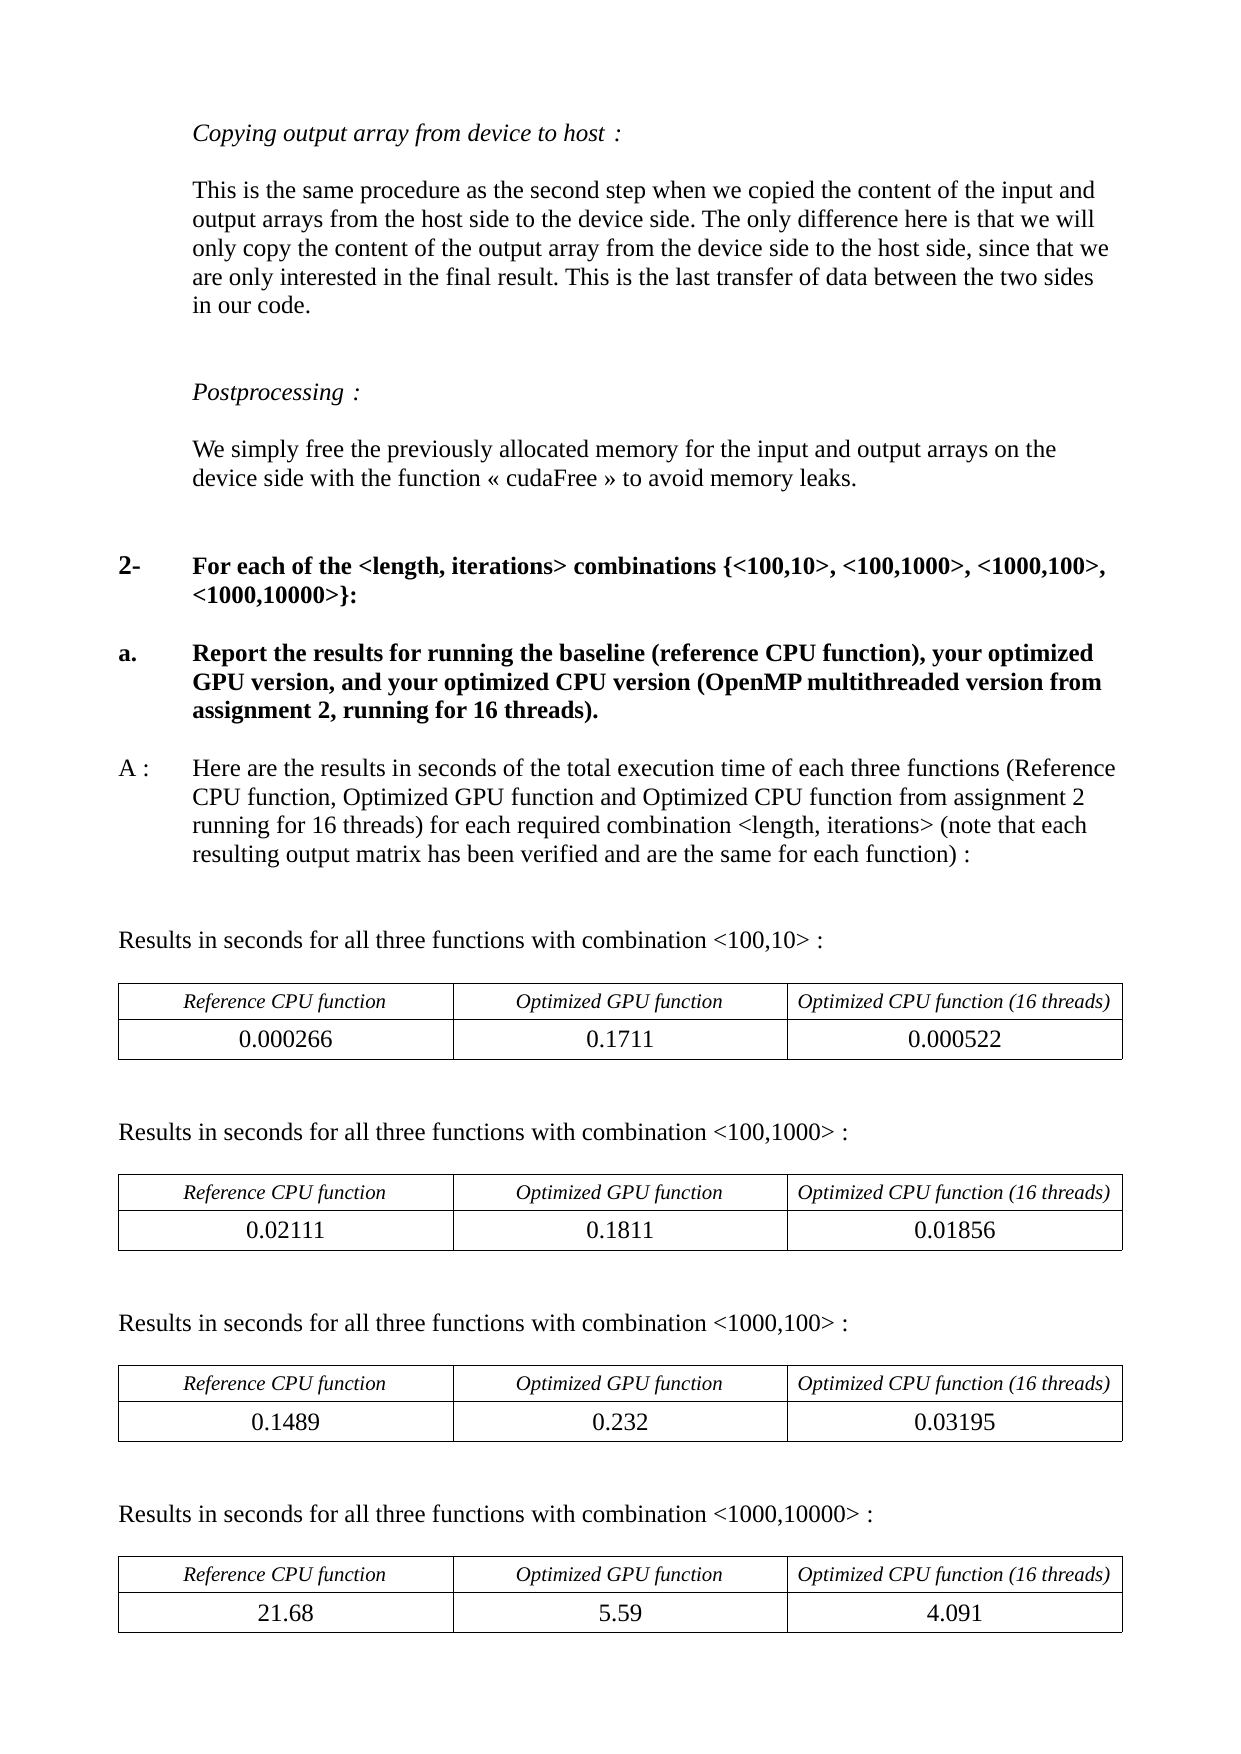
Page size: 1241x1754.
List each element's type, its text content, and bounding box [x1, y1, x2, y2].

table_cell 21.68 [119, 1593, 453, 1632]
table_cell 0.1489 [119, 1402, 453, 1441]
table_cell 0.1711 [454, 1020, 787, 1059]
table_cell 5.59 [454, 1593, 787, 1632]
table_header Optimized CPU function (16 threads) [788, 1557, 1122, 1592]
table_header Reference CPU function [119, 1557, 453, 1592]
table_cell 0.232 [454, 1402, 787, 1441]
text A : Here are the results in seconds of the total execution time of each three functions (Reference CPU function, Optimized GPU function and Optimized CPU function from assignment 2 running for 16 threads) for each required combination <length, iterations> (note that each resulting output matrix has been verified and are the same for each function) : [118, 753, 1122, 868]
text Postprocessing : [118, 377, 1122, 406]
text Copying output array from device to host : [118, 118, 1122, 147]
table_cell 0.000522 [788, 1020, 1122, 1059]
table_cell 0.02111 [119, 1211, 453, 1250]
text 2- For each of the <length, iterations> combinations {<100,10>, <100,1000>, <1000,100>, <1000,10000>}: [118, 549, 1122, 609]
text This is the same procedure as the second step when we copied the content of the input and output arrays from the host side to the device side. The only difference here is that we will only copy the content of the output array from the device side to the host side, since that we are only interested in the final result. This is the last transfer of data between the two sides in our code. [118, 176, 1122, 319]
table_header Optimized CPU function (16 threads) [788, 984, 1122, 1019]
table_header Reference CPU function [119, 984, 453, 1019]
text Results in seconds for all three functions with combination <100,1000> : [118, 1117, 1122, 1145]
table_cell 0.01856 [788, 1211, 1122, 1250]
table_cell 4.091 [788, 1593, 1122, 1632]
text Results in seconds for all three functions with combination <1000,10000> : [118, 1499, 1122, 1527]
text Results in seconds for all three functions with combination <100,10> : [118, 926, 1122, 954]
table_header Optimized GPU function [454, 1366, 787, 1401]
text a. Report the results for running the baseline (reference CPU function), your optimized GPU version, and your optimized CPU version (OpenMP multithreaded version from assignment 2, running for 16 threads). [118, 638, 1122, 724]
table_header Optimized CPU function (16 threads) [788, 1175, 1122, 1210]
table_header Optimized GPU function [454, 1557, 787, 1592]
table_cell 0.1811 [454, 1211, 787, 1250]
text We simply free the previously allocated memory for the input and output arrays on the device side with the function « cudaFree » to avoid memory leaks. [118, 434, 1122, 492]
table_header Optimized CPU function (16 threads) [788, 1366, 1122, 1401]
table_cell 0.03195 [788, 1402, 1122, 1441]
text Results in seconds for all three functions with combination <1000,100> : [118, 1308, 1122, 1336]
table_header Optimized GPU function [454, 984, 787, 1019]
table_header Optimized GPU function [454, 1175, 787, 1210]
table_header Reference CPU function [119, 1366, 453, 1401]
table_header Reference CPU function [119, 1175, 453, 1210]
table_cell 0.000266 [119, 1020, 453, 1059]
